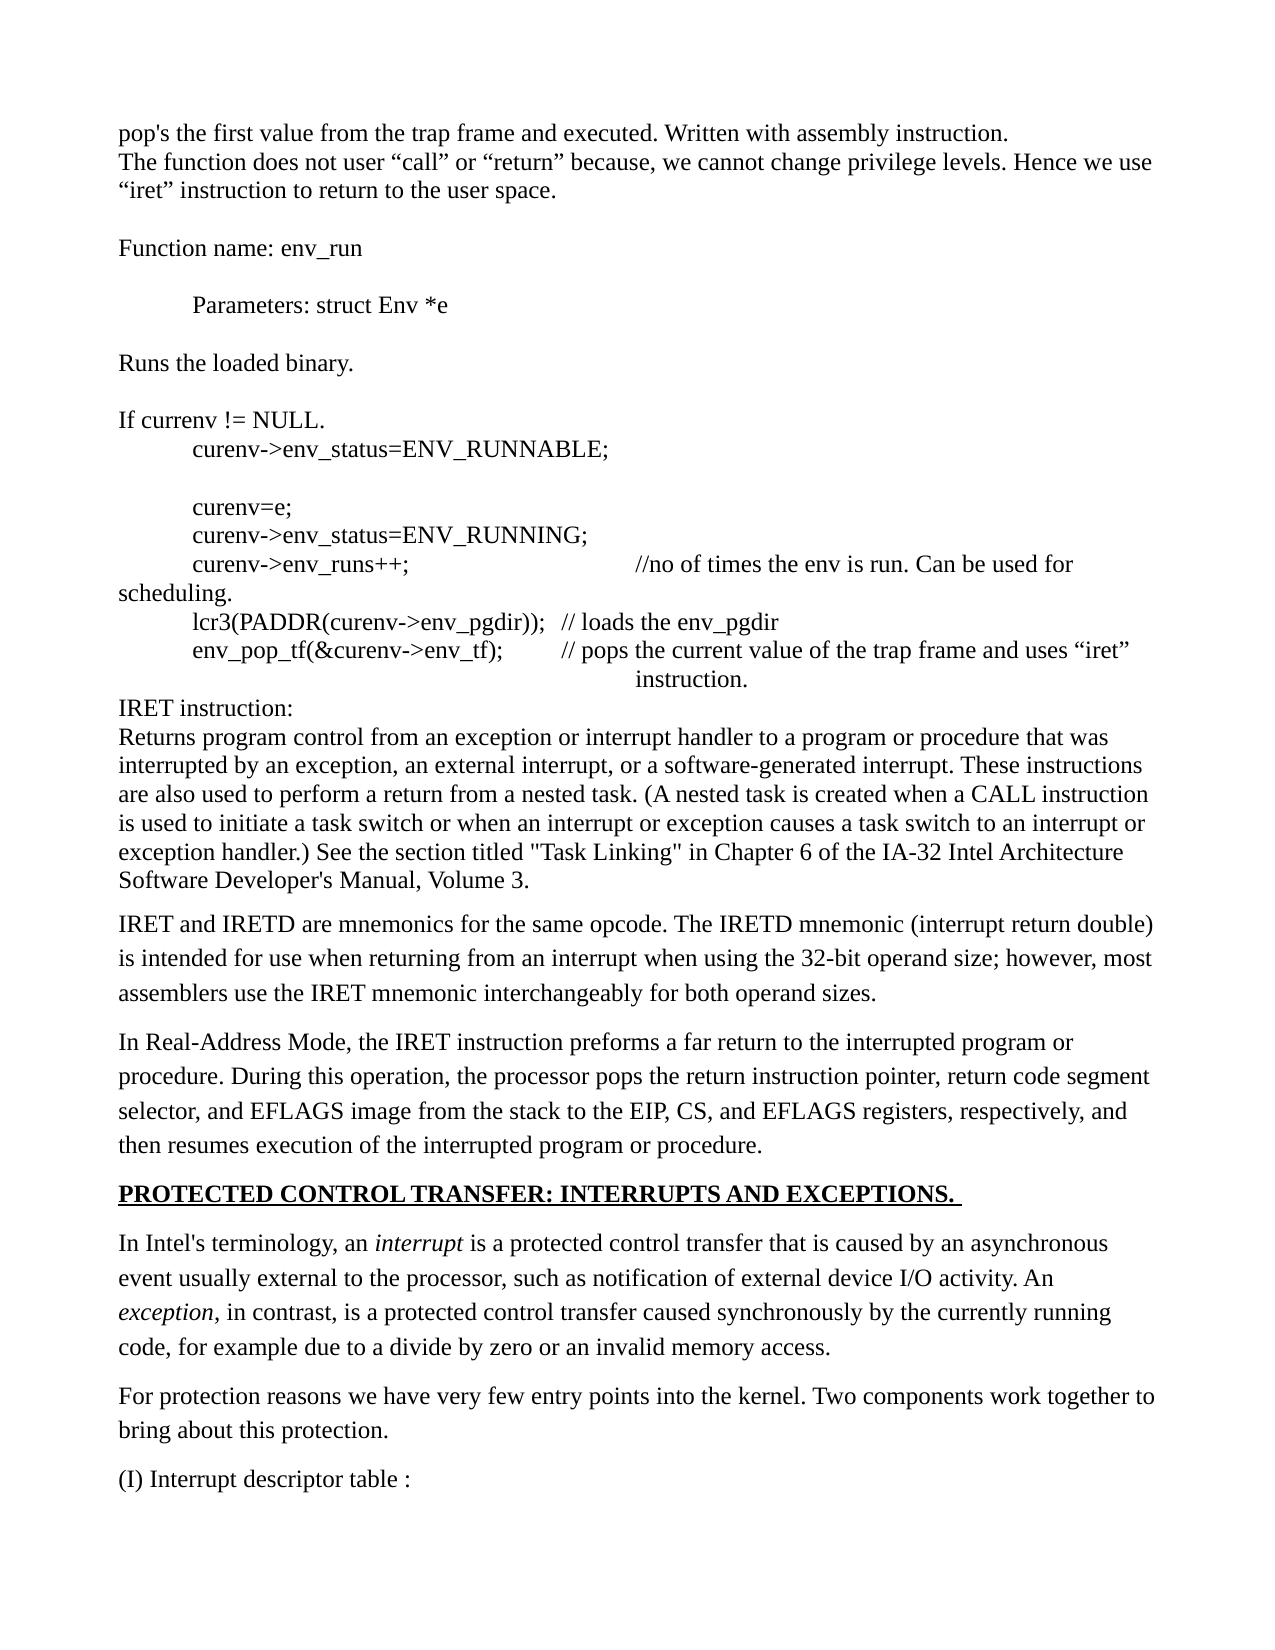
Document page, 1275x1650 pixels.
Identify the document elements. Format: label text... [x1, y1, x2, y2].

text (I) Interrupt descriptor table : [118, 1464, 1157, 1493]
text PROTECTED CONTROL TRANSFER: INTERRUPTS AND EXCEPTIONS. [118, 1179, 1157, 1208]
text pop's the first value from the trap frame and executed. Written with assembly instruction. [118, 118, 1157, 147]
text The function does not user “call” or “return” because, we cannot change privilege levels. Hence we use “iret” instruction to return to the user space. [118, 147, 1157, 204]
text curenv->env_status=ENV_RUNNABLE; [118, 434, 1157, 463]
text curenv->env_runs++; //no of times the env is run. Can be used for scheduling. [118, 549, 1157, 607]
text env_pop_tf(&curenv->env_tf); // pops the current value of the trap frame and uses “iret” instruction. [118, 636, 1157, 693]
text Function name: env_run [118, 233, 1157, 262]
text If currenv != NULL. [118, 406, 1157, 434]
text Parameters: struct Env *e [118, 291, 1157, 319]
text lcr3(PADDR(curenv->env_pgdir)); // loads the env_pgdir [118, 607, 1157, 636]
text In Intel's terminology, an interrupt is a protected control transfer that is caused by an asynchronous event usually external to the processor, such as notification of external device I/O activity. An exception, in contrast, is a protected control transfer caused synchronously by the currently running code, for example due to a divide by zero or an invalid memory access. [118, 1228, 1157, 1361]
text curenv->env_status=ENV_RUNNING; [118, 521, 1157, 549]
text Returns program control from an exception or interrupt handler to a program or procedure that was interrupted by an exception, an external interrupt, or a software-generated interrupt. These instructions are also used to perform a return from a nested task. (A nested task is created when a CALL instruction is used to initiate a task switch or when an interrupt or exception causes a task switch to an interrupt or exception handler.) See the section titled "Task Linking" in Chapter 6 of the IA-32 Intel Architecture Software Developer's Manual, Volume 3. [118, 722, 1157, 894]
text For protection reasons we have very few entry points into the kernel. Two components work together to bring about this protection. [118, 1381, 1157, 1444]
text Runs the loaded binary. [118, 348, 1157, 377]
text curenv=e; [118, 492, 1157, 521]
text IRET and IRETD are mnemonics for the same opcode. The IRETD mnemonic (interrupt return double) is intended for use when returning from an interrupt when using the 32-bit operand size; however, most assemblers use the IRET mnemonic interchangeably for both operand sizes. [118, 909, 1157, 1007]
text In Real-Address Mode, the IRET instruction preforms a far return to the interrupted program or procedure. During this operation, the processor pops the return instruction pointer, return code segment selector, and EFLAGS image from the stack to the EIP, CS, and EFLAGS registers, respectively, and then resumes execution of the interrupted program or procedure. [118, 1027, 1157, 1159]
text IRET instruction: [118, 693, 1157, 722]
